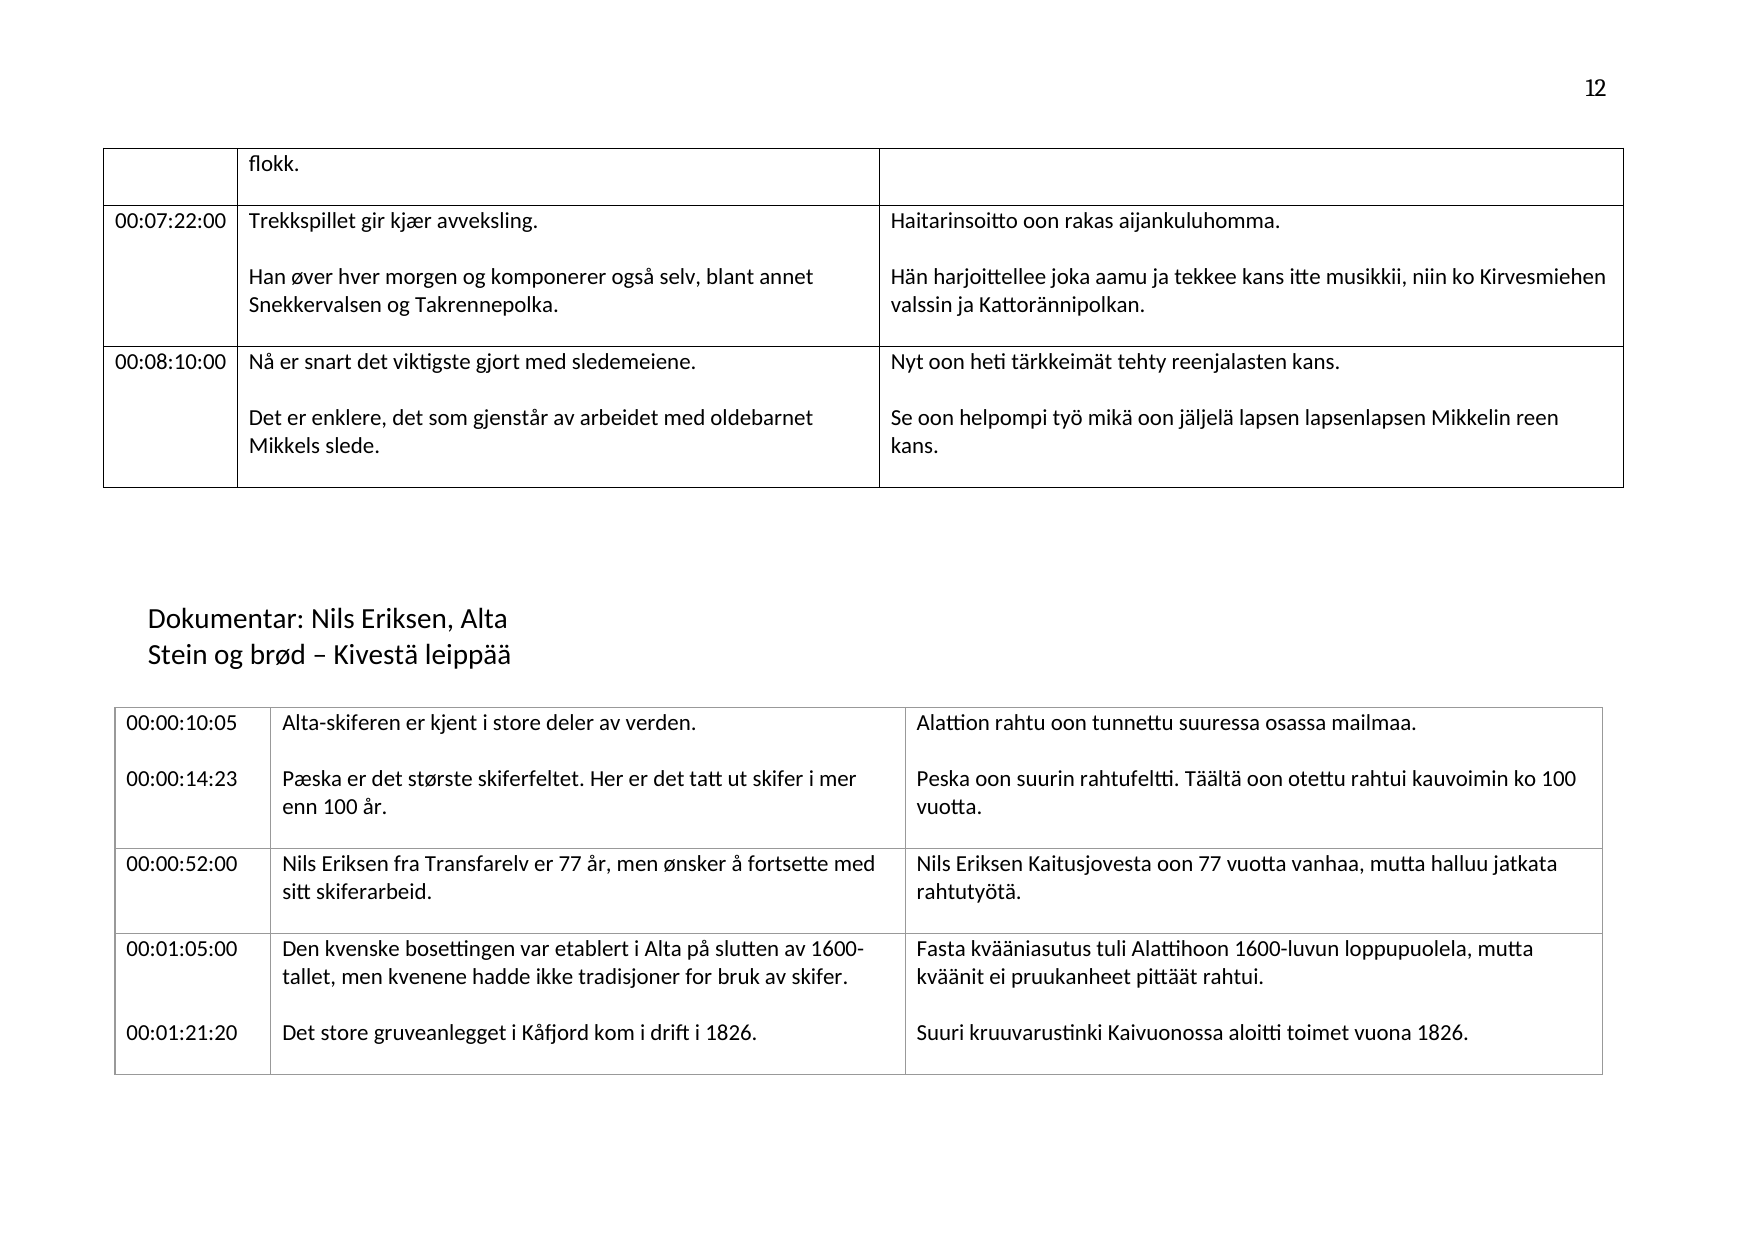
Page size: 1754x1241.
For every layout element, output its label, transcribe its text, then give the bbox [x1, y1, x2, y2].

table_cell 00:08:10:00 [104, 347, 237, 487]
table_cell Haitarinsoitto oon rakas aijankuluhomma. Hän harjoittellee joka aamu ja tekkee kans itte musikkii, niin ko Kirvesmiehen valssin ja Kattorännipolkan. [880, 206, 1623, 346]
table_cell 00:07:22:00 [104, 206, 237, 346]
table_cell 00:00:52:00 [116, 849, 270, 933]
table_cell Nils Eriksen fra Transfarelv er 77 år, men ønsker å fortsette med sitt skiferarbeid. [271, 849, 905, 933]
table_cell flokk. [238, 149, 879, 205]
table_cell Den kvenske bosettingen var etablert i Alta på slutten av 1600-tallet, men kvenene hadde ikke tradisjoner for bruk av skifer. Det store gruveanlegget i Kåfjord kom i drift i 1826. [271, 934, 905, 1074]
subtitle Stein og brød – Kivestä leippää [148, 636, 1606, 671]
table_cell Trekkspillet gir kjær avveksling. Han øver hver morgen og komponerer også selv, blant annet Snekkervalsen og Takrennepolka. [238, 206, 879, 346]
table_header Alattion rahtu oon tunnettu suuressa osassa mailmaa. Peska oon suurin rahtufeltti. Täältä oon otettu rahtui kauvoimin ko 100 vuotta. [906, 708, 1602, 848]
table_cell Nå er snart det viktigste gjort med sledemeiene. Det er enklere, det som gjenstår av arbeidet med oldebarnet Mikkels slede. [238, 347, 879, 487]
table_header Alta-skiferen er kjent i store deler av verden. Pæska er det største skiferfeltet. Her er det tatt ut skifer i mer enn 100 år. [271, 708, 905, 848]
table_header 00:00:10:05 00:00:14:23 [116, 708, 270, 848]
table_cell Fasta kvääniasutus tuli Alattihoon 1600-luvun loppupuolela, mutta kväänit ei pruukanheet pittäät rahtui. Suuri kruuvarustinki Kaivuonossa aloitti toimet vuona 1826. [906, 934, 1602, 1074]
table_cell Nils Eriksen Kaitusjovesta oon 77 vuotta vanhaa, mutta halluu jatkata rahtutyötä. [906, 849, 1602, 933]
table_cell Nyt oon heti tärkkeimät tehty reenjalasten kans. Se oon helpompi työ mikä oon jäljelä lapsen lapsenlapsen Mikkelin reen kans. [880, 347, 1623, 487]
subtitle Dokumentar: Nils Eriksen, Alta [148, 600, 1606, 636]
table_cell 00:01:05:00 00:01:21:20 [116, 934, 270, 1074]
table_cell [104, 149, 237, 205]
table_cell [880, 149, 1623, 205]
